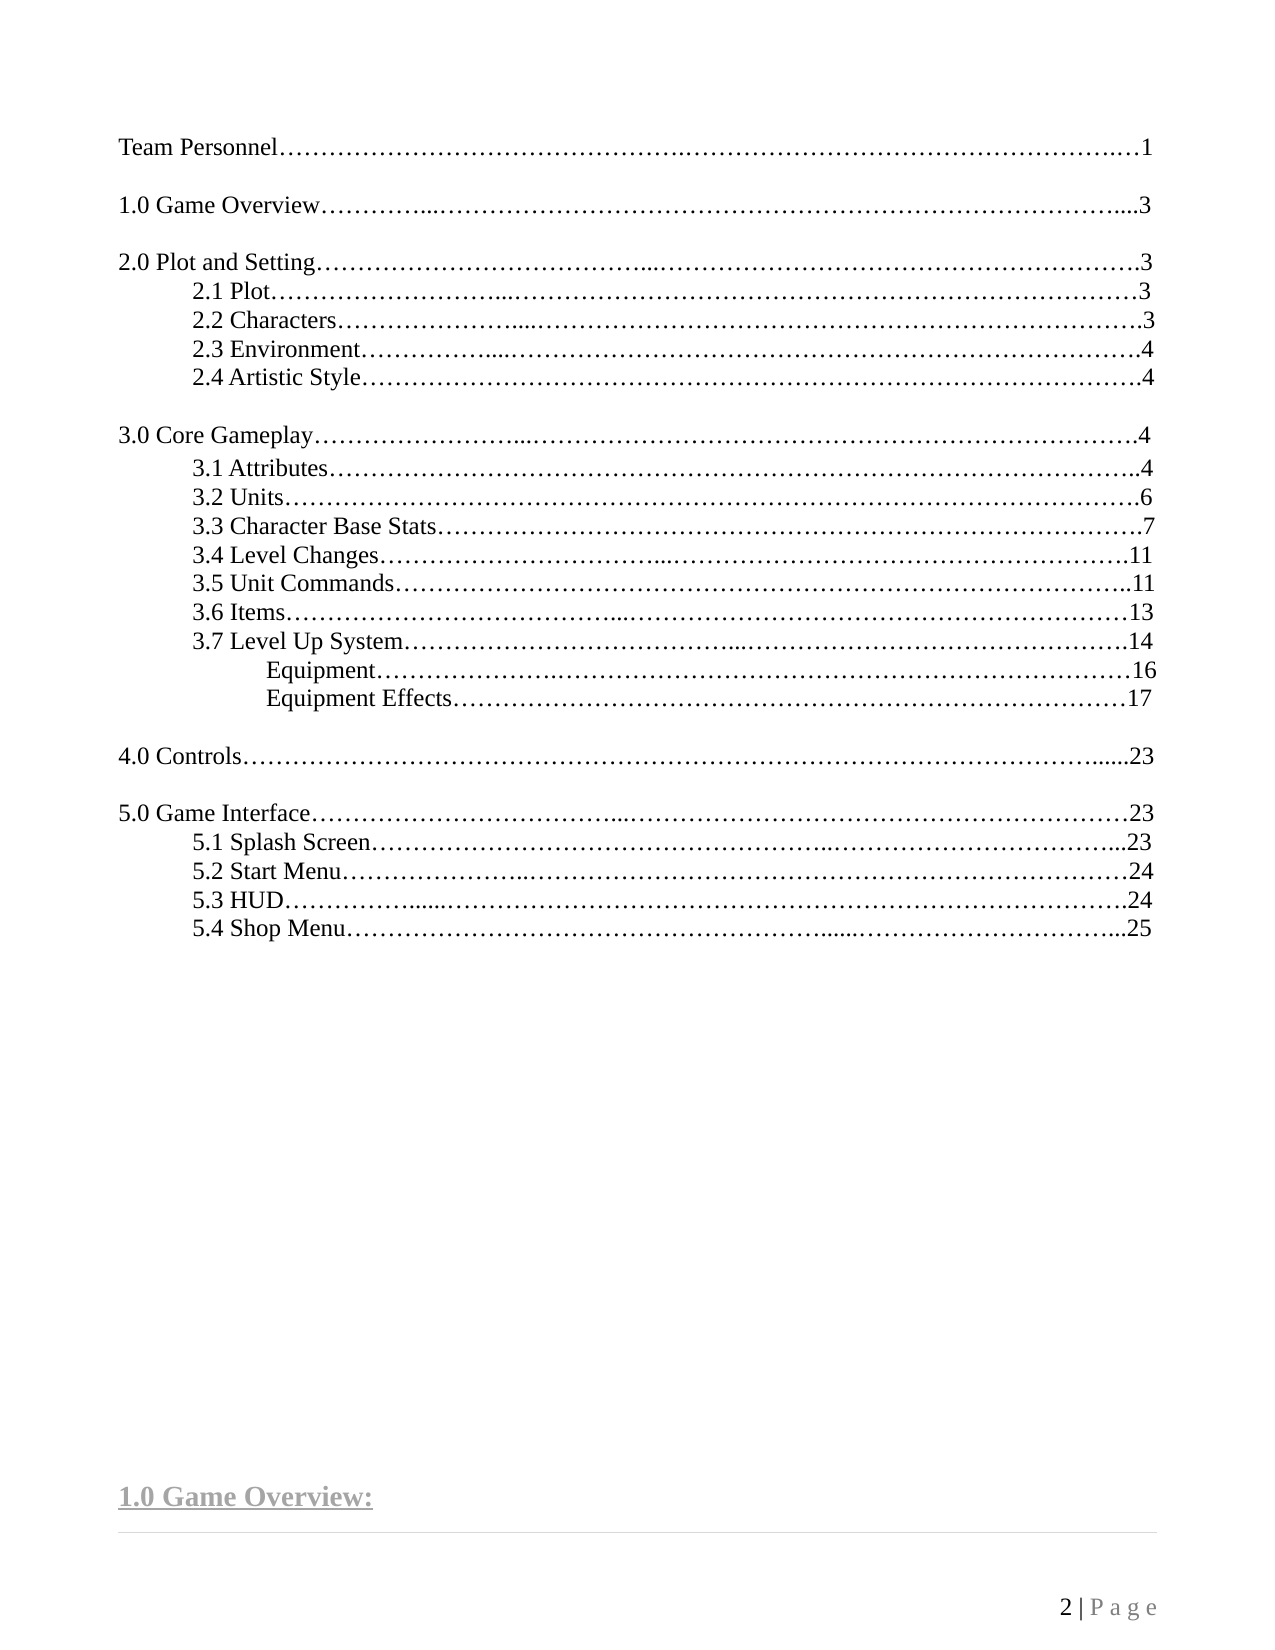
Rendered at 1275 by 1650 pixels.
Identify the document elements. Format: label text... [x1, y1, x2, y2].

text 3.2 Units………………………………………………………………………………………….6 [118, 482, 1157, 511]
text 5.4 Shop Menu…………………………………………………......…………………………...25 [118, 913, 1157, 942]
text 5.3 HUD……………......……………………………………………………………………….24 [118, 885, 1157, 913]
text 2.2 Characters…………………....……………………………………………………………….3 [118, 305, 1157, 334]
text Equipment………………….……………………………………………………………16 [118, 655, 1157, 683]
text 4.0 Controls…………………………………………………………………………………………......23 [118, 741, 1157, 770]
text 3.1 Attributes……………………………………………………………………………………..4 [118, 449, 1157, 482]
text 2.3 Environment……………....………………………………………………………………….4 [118, 334, 1157, 362]
text 5.1 Splash Screen………………………………………………..……………………………...23 [118, 827, 1157, 856]
list Game Overview…………...………………………………………………………………………....3 [118, 190, 1157, 219]
text 2.0 Plot and Setting…………………………………...………………………………………………….3 [118, 247, 1157, 276]
text 5.2 Start Menu…………………..………………………………………………………………24 [118, 856, 1157, 885]
text 1.0 Game Overview: [118, 1479, 1157, 1512]
text 3.5 Unit Commands……………………………………………………………………………..11 [118, 568, 1157, 597]
text 2.1 Plot………………………...…………………………………………………………………3 [118, 276, 1157, 305]
text Equipment Effects………………………………………………………………………17 [118, 683, 1157, 712]
text 5.0 Game Interface………………………………...……………………………………………………23 [118, 798, 1157, 827]
text 3.6 Items…………………………………...……………………………………………………13 [118, 597, 1157, 626]
text 2.4 Artistic Style………………………………………………………………………………….4 [118, 362, 1157, 391]
text 3.0 Core Gameplay……………………...……………………………………………………………….4 [118, 420, 1157, 449]
text 3.3 Character Base Stats………………………………………………………………………….7 [118, 511, 1157, 540]
text 3.4 Level Changes……………………………...……………………………………………….11 [118, 540, 1157, 568]
text 3.7 Level Up System…………………………………...……………………………………….14 [118, 626, 1157, 655]
text Team Personnel………………………………………….…………………………………………….…1 [118, 132, 1157, 161]
